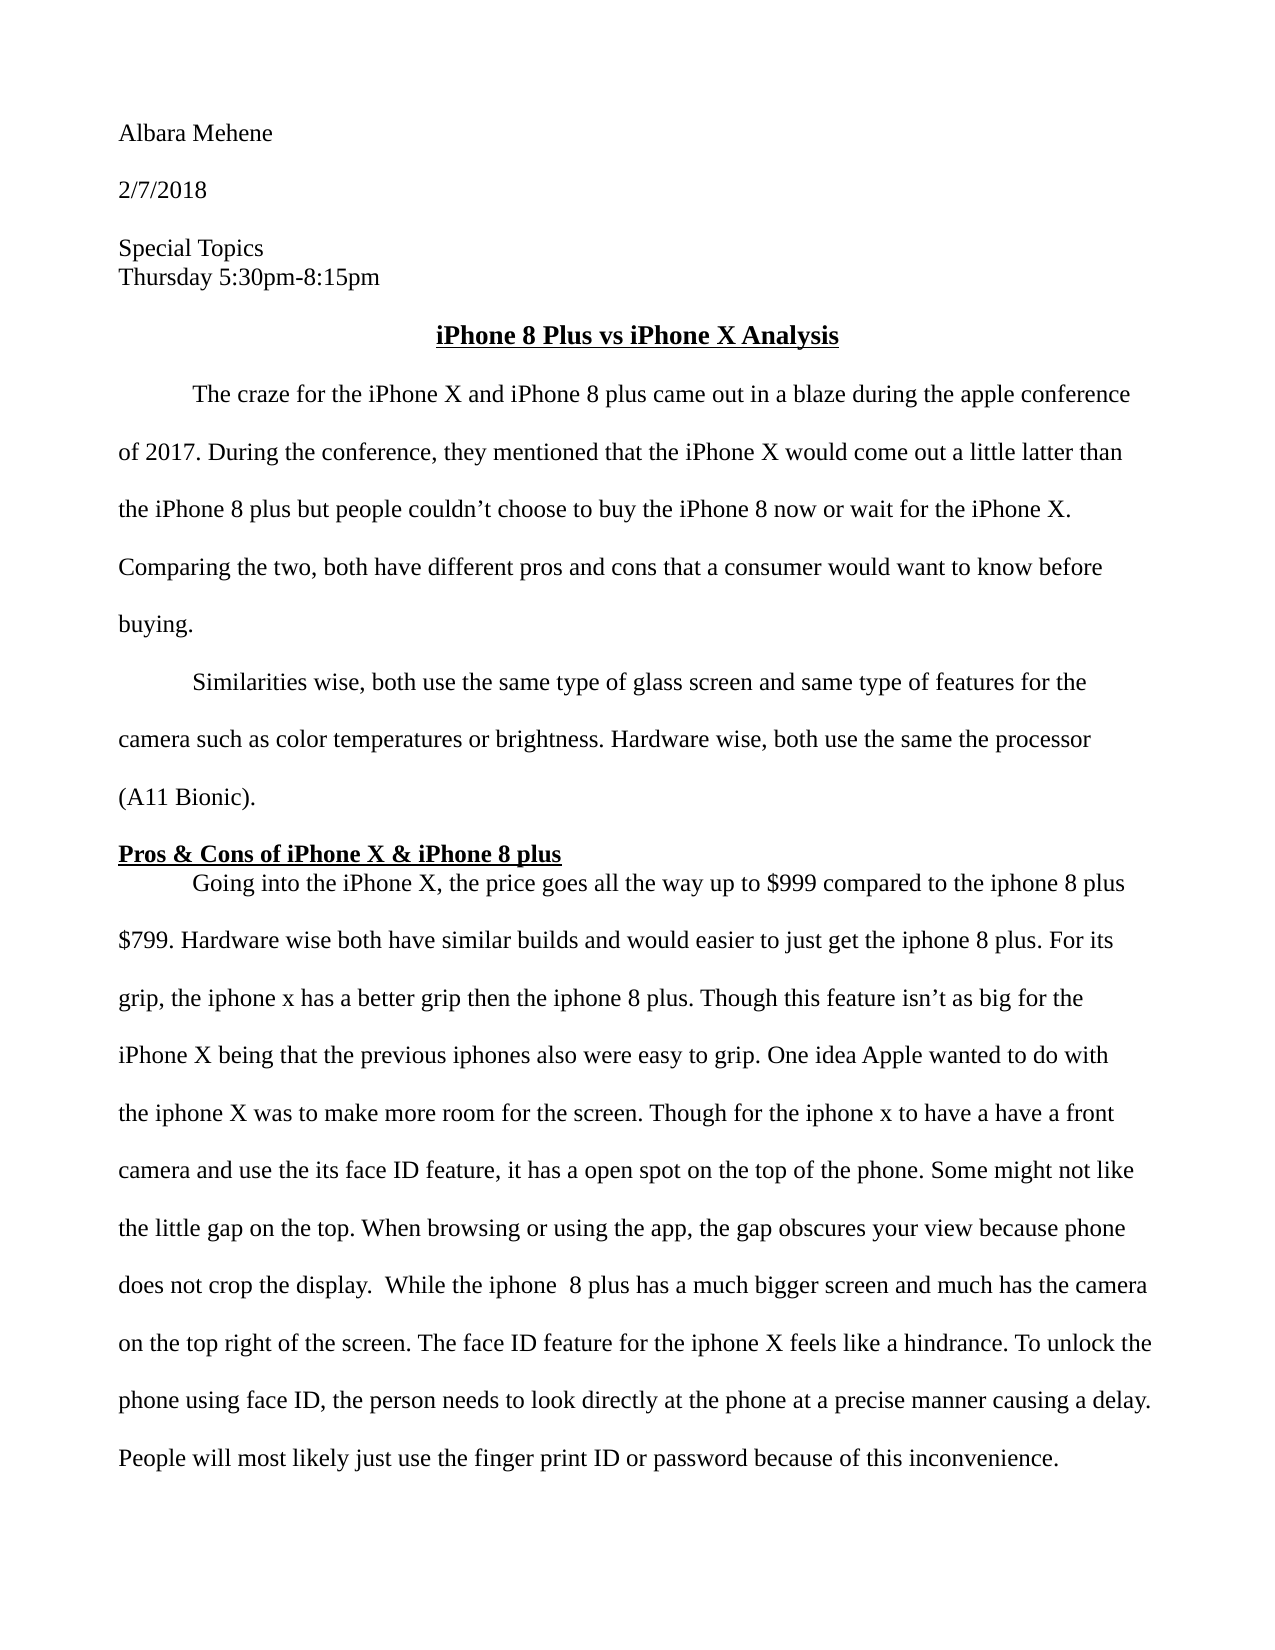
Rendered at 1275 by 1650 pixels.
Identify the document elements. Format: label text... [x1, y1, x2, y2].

text phone using face ID, the person needs to look directly at the phone at a precise manner causing a delay. [118, 1386, 1157, 1414]
text buying. [118, 609, 1157, 638]
text iPhone X being that the previous iphones also were easy to grip. One idea Apple wanted to do with [118, 1041, 1157, 1069]
text Pros & Cons of iPhone X & iPhone 8 plus [118, 839, 1157, 868]
text the little gap on the top. When browsing or using the app, the gap obscures your view because phone [118, 1213, 1157, 1242]
text camera such as color temperatures or brightness. Hardware wise, both use the same the processor [118, 724, 1157, 753]
text The craze for the iPhone X and iPhone 8 plus came out in a blaze during the apple conference [118, 379, 1157, 408]
text Thursday 5:30pm-8:15pm [118, 262, 1157, 291]
text People will most likely just use the finger print ID or password because of this inconvenience. [118, 1443, 1157, 1472]
text 2/7/2018 [118, 176, 1157, 204]
text camera and use the its face ID feature, it has a open spot on the top of the phone. Some might not like [118, 1156, 1157, 1184]
text the iphone X was to make more room for the screen. Though for the iphone x to have a have a front [118, 1098, 1157, 1127]
text Similarities wise, both use the same type of glass screen and same type of features for the [118, 667, 1157, 696]
text Special Topics [118, 233, 1157, 262]
text Comparing the two, both have different pros and cons that a consumer would want to know before [118, 552, 1157, 581]
text Going into the iPhone X, the price goes all the way up to $999 compared to the iphone 8 plus [118, 868, 1157, 897]
text the iPhone 8 plus but people couldn’t choose to buy the iPhone 8 now or wait for the iPhone X. [118, 494, 1157, 523]
text on the top right of the screen. The face ID feature for the iphone X feels like a hindrance. To unlock the [118, 1328, 1157, 1357]
text (A11 Bionic). [118, 782, 1157, 811]
text does not crop the display. While the iphone 8 plus has a much bigger screen and much has the camera [118, 1271, 1157, 1299]
text Albara Mehene [118, 118, 1157, 147]
text iPhone 8 Plus vs iPhone X Analysis [118, 319, 1157, 351]
text of 2017. During the conference, they mentioned that the iPhone X would come out a little latter than [118, 437, 1157, 466]
text $799. Hardware wise both have similar builds and would easier to just get the iphone 8 plus. For its [118, 926, 1157, 954]
text grip, the iphone x has a better grip then the iphone 8 plus. Though this feature isn’t as big for the [118, 983, 1157, 1012]
